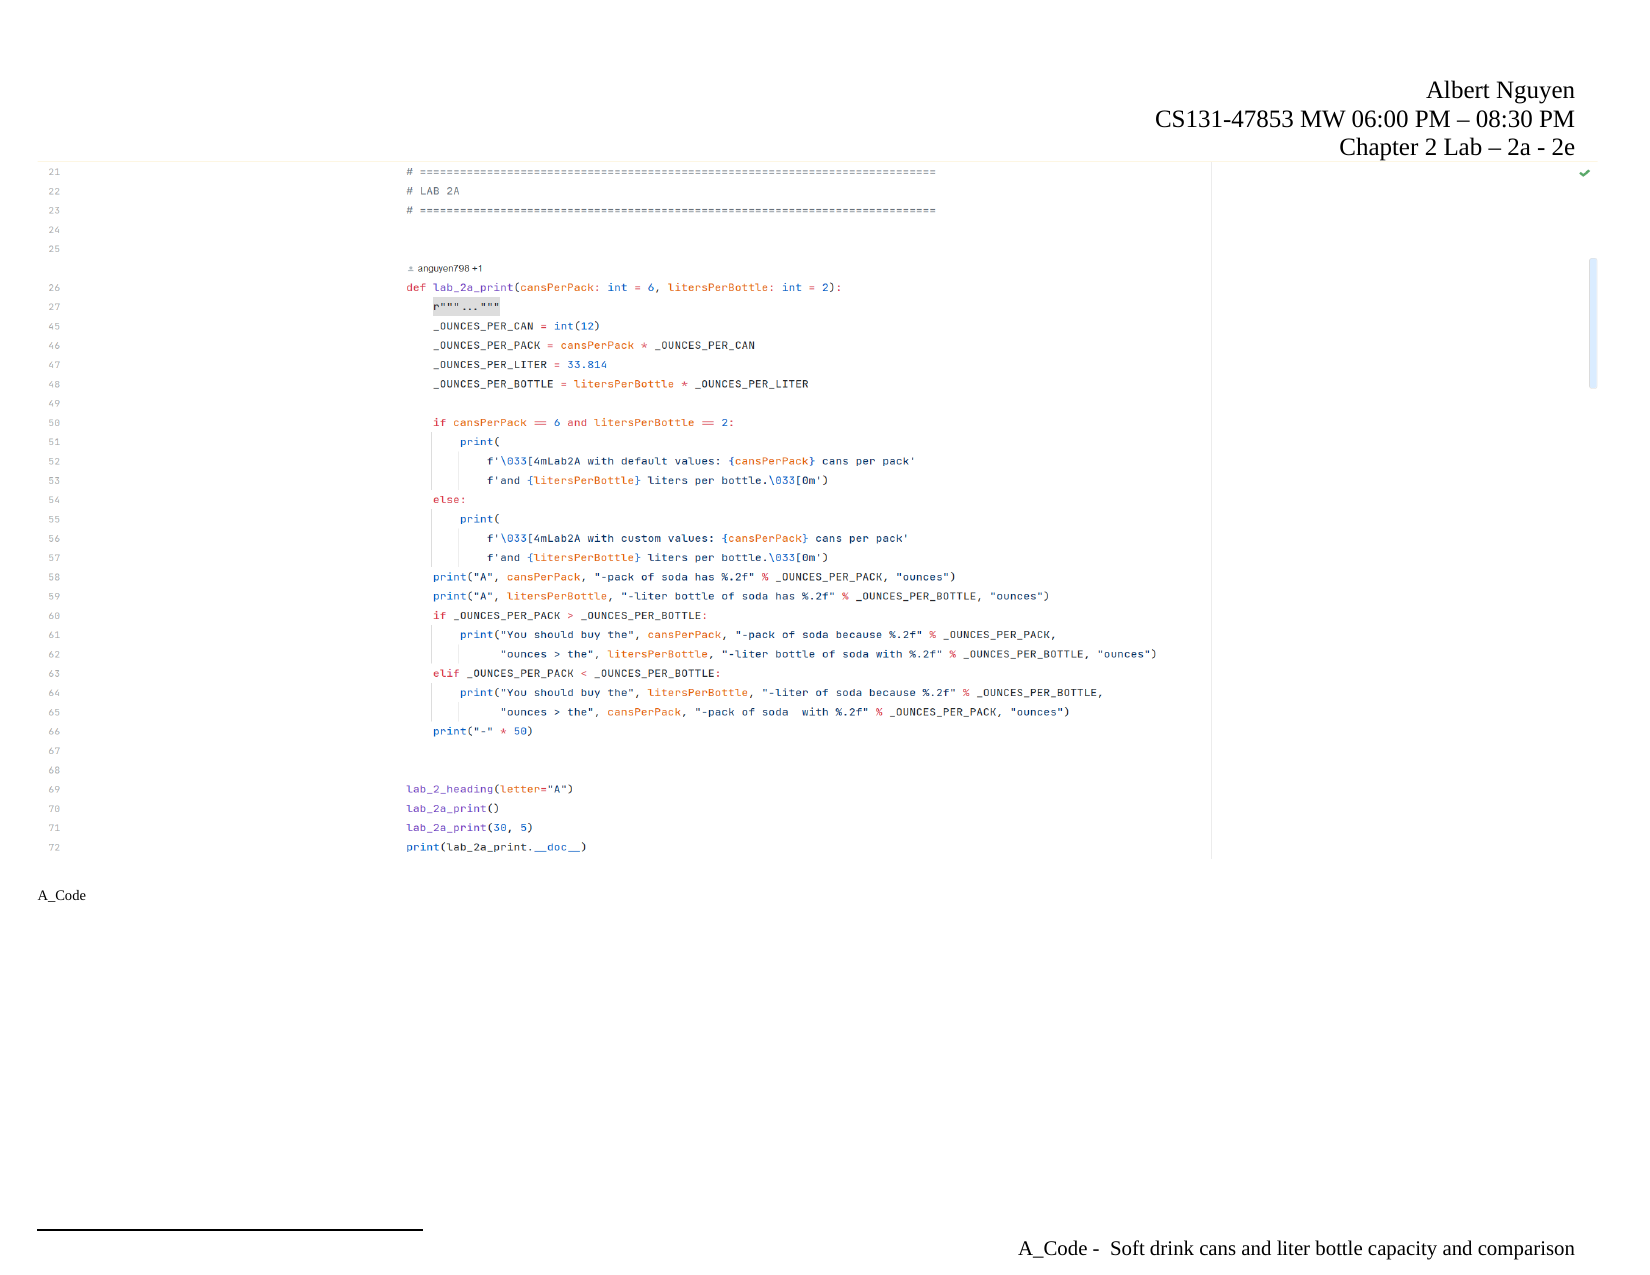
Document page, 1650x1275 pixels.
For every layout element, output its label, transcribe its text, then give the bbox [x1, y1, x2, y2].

picture [37, 161, 1598, 859]
text - Soft drink cans and liter bottle capacity and comparison [37, 1236, 1575, 1260]
